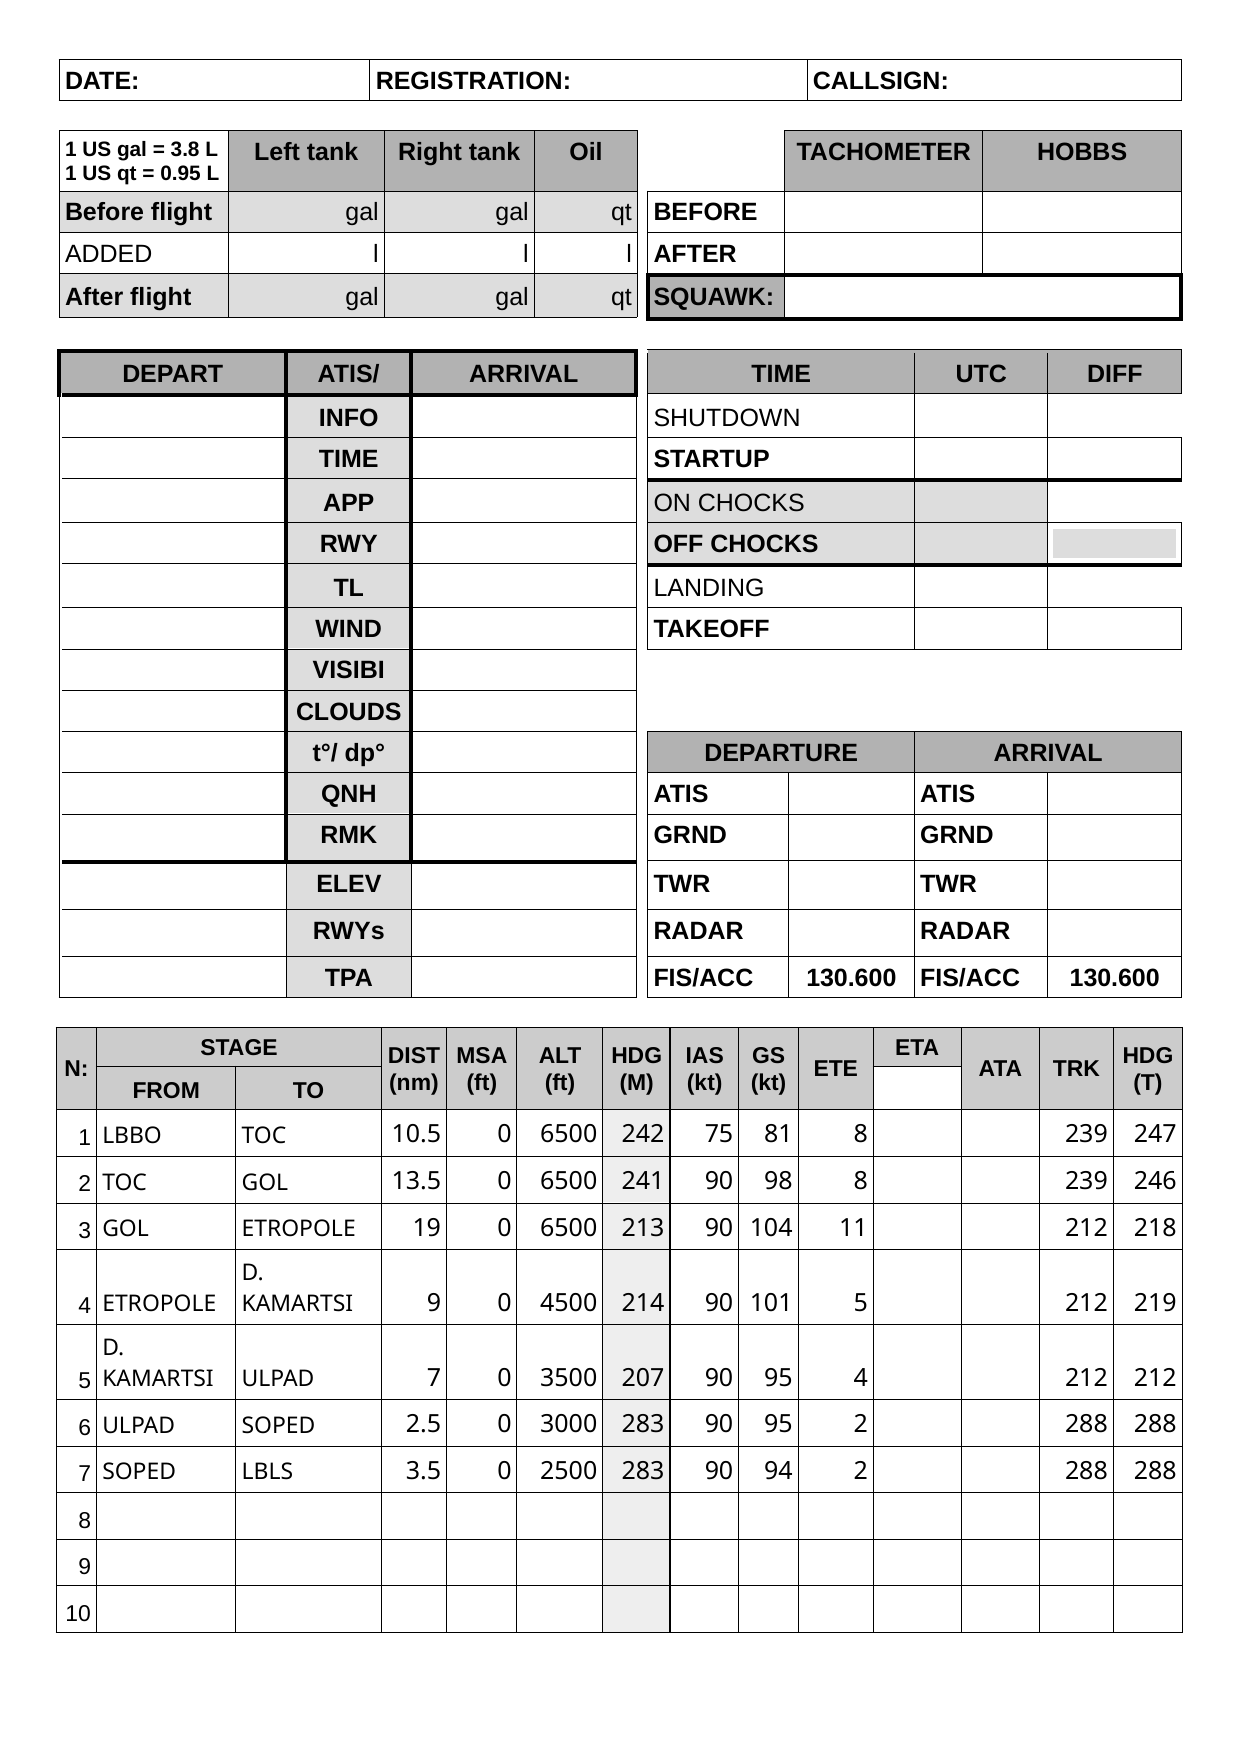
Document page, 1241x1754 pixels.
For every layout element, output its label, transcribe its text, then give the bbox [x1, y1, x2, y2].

table_cell 246 [1114, 1157, 1182, 1202]
table_cell [789, 773, 914, 813]
table_cell [447, 1586, 516, 1632]
table_cell ON CHOCKS [648, 482, 914, 522]
table_cell [413, 523, 636, 563]
table_cell [874, 1110, 961, 1156]
table_header TIME [648, 350, 914, 393]
table_cell 90 [671, 1447, 738, 1492]
table_header HDG (T) [1114, 1028, 1182, 1109]
table_cell 283 [603, 1400, 669, 1446]
table_cell 8 [57, 1493, 96, 1539]
table_cell TL [288, 564, 409, 607]
table_cell BEFORE [648, 192, 784, 232]
table_cell 0 [447, 1447, 516, 1492]
table_cell LANDING [648, 567, 914, 607]
table_cell 98 [739, 1157, 798, 1202]
table_cell TOC [97, 1157, 235, 1202]
table_header DIFF [1048, 350, 1181, 393]
table_cell [382, 1586, 446, 1632]
table_cell 130.600 [1048, 957, 1181, 997]
table_cell 95 [739, 1325, 798, 1399]
table_cell [413, 650, 636, 690]
table_cell [60, 814, 284, 860]
table_cell [739, 1586, 798, 1632]
table_header ARRIVAL [413, 353, 634, 393]
table_cell RADAR [648, 910, 788, 956]
table_cell 5 [799, 1250, 873, 1324]
table_cell [1048, 815, 1181, 860]
table_cell TWR [648, 861, 788, 909]
table_cell [789, 861, 914, 909]
table_cell SOPED [97, 1447, 235, 1492]
table_cell ATIS [915, 773, 1047, 813]
table_cell 283 [603, 1447, 669, 1492]
table_cell [60, 909, 286, 956]
table_cell 90 [671, 1250, 738, 1324]
table_cell Before flight [60, 192, 228, 232]
table_cell [638, 273, 646, 317]
table_cell 239 [1040, 1157, 1113, 1202]
table_header REGISTRATION: [370, 60, 807, 100]
table_cell [983, 192, 1181, 232]
table_header UTC [914, 350, 1048, 393]
table_cell 207 [603, 1325, 669, 1399]
table_cell gal [229, 192, 384, 232]
table_cell [1048, 482, 1181, 522]
table_cell [874, 1400, 961, 1446]
table_cell [1048, 438, 1181, 478]
table_cell [412, 957, 636, 997]
table_header IAS (kt) [671, 1028, 738, 1109]
table_cell LBLS [236, 1447, 381, 1492]
table_cell D. KAMARTSI [97, 1325, 235, 1399]
table_cell TOC [236, 1110, 381, 1156]
table_cell INFO [288, 397, 409, 437]
table_cell AFTER [648, 233, 784, 273]
table_cell 4500 [517, 1250, 602, 1324]
table_header Oil [535, 131, 637, 191]
table_cell DEPARTURE [648, 732, 914, 772]
table_cell [874, 1067, 961, 1109]
table_cell [962, 1586, 1039, 1632]
table_cell 288 [1040, 1400, 1113, 1446]
table_cell CLOUDS [288, 691, 409, 731]
table_cell [517, 1540, 602, 1585]
table_cell 81 [739, 1110, 798, 1156]
table_cell 0 [447, 1325, 516, 1399]
table_cell RWY [288, 523, 409, 563]
table_cell TIME [288, 438, 409, 478]
table_cell STARTUP [648, 438, 914, 478]
table_cell [60, 956, 286, 997]
table_header Left tank [229, 131, 384, 191]
table_cell [962, 1250, 1039, 1324]
table_cell [413, 397, 636, 437]
table_cell [447, 1493, 516, 1539]
table_cell [603, 1540, 669, 1585]
table_cell [638, 191, 647, 232]
table_cell [236, 1586, 381, 1632]
table_cell [637, 607, 647, 648]
table_cell 3500 [517, 1325, 602, 1399]
table_header MSA (ft) [447, 1028, 516, 1109]
table_cell ETROPOLE [97, 1250, 235, 1324]
table_cell 94 [739, 1447, 798, 1492]
table_cell D. KAMARTSI [236, 1250, 381, 1324]
table_cell 95 [739, 1400, 798, 1446]
table_cell [874, 1325, 961, 1399]
table_cell 212 [1114, 1325, 1182, 1399]
table_header [648, 130, 784, 191]
table_header CALLSIGN: [808, 60, 1181, 100]
table_cell 0 [447, 1157, 516, 1202]
table_cell 247 [1114, 1110, 1182, 1156]
table_cell gal [385, 192, 534, 232]
table_cell 13.5 [382, 1157, 446, 1202]
table_cell [799, 1586, 873, 1632]
table_cell [1040, 1586, 1113, 1632]
table_cell [637, 437, 647, 478]
table_cell 19 [382, 1204, 446, 1249]
table_cell 2 [57, 1157, 96, 1202]
table_header [638, 349, 648, 393]
table_cell 0 [447, 1204, 516, 1249]
table_cell [962, 1110, 1039, 1156]
table_cell [671, 1540, 738, 1585]
table_cell [874, 1204, 961, 1249]
table_cell [874, 1586, 961, 1632]
table_cell GRND [915, 815, 1047, 860]
table_cell ADDED [60, 233, 228, 273]
table_cell [789, 910, 914, 956]
table_cell [962, 1540, 1039, 1585]
table_cell ULPAD [236, 1325, 381, 1399]
table_cell l [535, 233, 637, 273]
table_cell 75 [671, 1110, 738, 1156]
table_cell [97, 1540, 235, 1585]
table_cell [962, 1204, 1039, 1249]
table_cell [60, 731, 284, 772]
table_cell [412, 864, 636, 909]
table_cell [874, 1493, 961, 1539]
table_cell [637, 814, 647, 860]
table_header [638, 130, 648, 191]
table_cell [236, 1540, 381, 1585]
table_cell 0 [447, 1400, 516, 1446]
table_cell 241 [603, 1157, 669, 1202]
table_cell [637, 522, 647, 563]
table_cell LBBO [97, 1110, 235, 1156]
table_header DEPART [61, 353, 284, 393]
table_cell [1048, 608, 1181, 648]
table_cell [1114, 1493, 1182, 1539]
table_cell RADAR [915, 910, 1047, 956]
table_cell gal [385, 274, 534, 317]
table_cell [789, 815, 914, 860]
table_cell 90 [671, 1325, 738, 1399]
table_cell [962, 1447, 1039, 1492]
table_cell [914, 650, 1048, 690]
table_header Right tank [385, 131, 534, 191]
table_cell After flight [60, 274, 228, 317]
table_cell gal [229, 274, 384, 317]
table_cell FROM [97, 1067, 235, 1109]
table_cell [382, 1493, 446, 1539]
table_cell GOL [236, 1157, 381, 1202]
table_cell [915, 523, 1047, 563]
table_cell [60, 607, 284, 648]
table_cell [637, 393, 647, 437]
table_cell 3 [57, 1204, 96, 1249]
table_cell 219 [1114, 1250, 1182, 1324]
table_cell 4 [799, 1325, 873, 1399]
table_cell OFF CHOCKS [648, 523, 914, 563]
table_cell 288 [1040, 1447, 1113, 1492]
table_header STAGE [97, 1028, 381, 1066]
table_cell [1048, 650, 1181, 690]
table_cell 288 [1114, 1400, 1182, 1446]
table_header 1 US gal = 3.8 L 1 US qt = 0.95 L [60, 131, 228, 191]
table_cell [60, 478, 284, 522]
table_cell [874, 1157, 961, 1202]
table_cell [60, 860, 286, 909]
table_cell [60, 649, 284, 690]
table_cell [874, 1540, 961, 1585]
table_cell SOPED [236, 1400, 381, 1446]
table_cell [412, 910, 636, 956]
table_cell 0 [447, 1110, 516, 1156]
table_cell 2 [799, 1400, 873, 1446]
table_cell [60, 690, 284, 731]
table_cell 9 [382, 1250, 446, 1324]
table_cell [1040, 1493, 1113, 1539]
table_cell [648, 650, 788, 690]
table_cell [915, 438, 1047, 478]
table_cell [517, 1586, 602, 1632]
table_cell TWR [915, 861, 1047, 909]
table_cell 213 [603, 1204, 669, 1249]
table_cell [413, 479, 636, 522]
table_cell [874, 1250, 961, 1324]
table_cell FIS/ACC [915, 957, 1047, 997]
table_header ETA [874, 1028, 961, 1066]
table_cell [1114, 1586, 1182, 1632]
table_cell [915, 482, 1047, 522]
table_cell 212 [1040, 1204, 1113, 1249]
table_cell 8 [799, 1157, 873, 1202]
table_cell 7 [57, 1447, 96, 1492]
table_cell [962, 1400, 1039, 1446]
table_cell [60, 772, 284, 813]
table_cell [637, 563, 647, 607]
table_cell 9 [57, 1540, 96, 1585]
table_cell 7 [382, 1325, 446, 1399]
table_cell [517, 1493, 602, 1539]
table_cell [413, 815, 636, 860]
table_cell 239 [1040, 1110, 1113, 1156]
table_header ATIS/ [288, 353, 409, 393]
table_cell ATIS [648, 773, 788, 813]
table_cell [962, 1493, 1039, 1539]
table_cell l [229, 233, 384, 273]
table_header DIST (nm) [382, 1028, 446, 1109]
table_cell [637, 860, 647, 909]
table_cell [648, 690, 914, 731]
table_cell ARRIVAL [915, 732, 1181, 772]
table_cell [915, 394, 1047, 437]
table_cell [799, 1493, 873, 1539]
table_cell 130.600 [789, 957, 914, 997]
table_cell 90 [671, 1204, 738, 1249]
table_cell 11 [799, 1204, 873, 1249]
table_cell 6500 [517, 1157, 602, 1202]
table_cell 2500 [517, 1447, 602, 1492]
table_cell [1048, 773, 1181, 813]
table_cell [671, 1586, 738, 1632]
table_cell [60, 522, 284, 563]
table_cell [1114, 1540, 1182, 1585]
table_header N: [57, 1028, 96, 1109]
table_cell 101 [739, 1250, 798, 1324]
table_cell GOL [97, 1204, 235, 1249]
table_cell 3000 [517, 1400, 602, 1446]
table_cell t°/ dp° [288, 732, 409, 772]
table_cell SQUAWK: [650, 277, 784, 317]
table_cell TPA [287, 957, 411, 997]
table_cell 6 [57, 1400, 96, 1446]
table_cell RWYs [287, 910, 411, 956]
table_header ALT (ft) [517, 1028, 602, 1109]
table_cell FIS/ACC [648, 957, 788, 997]
table_cell [638, 232, 647, 273]
table_cell l [385, 233, 534, 273]
table_header DATE: [60, 60, 369, 100]
table_cell [637, 478, 647, 522]
table_cell 1 [57, 1110, 96, 1156]
table_header TACHOMETER [785, 131, 982, 191]
table_cell [1048, 567, 1181, 607]
table_cell [603, 1586, 669, 1632]
table_cell APP [288, 479, 409, 522]
table_cell ELEV [287, 864, 411, 909]
table_cell [447, 1540, 516, 1585]
table_cell [413, 732, 636, 772]
table_cell [60, 563, 284, 607]
table_cell 212 [1040, 1325, 1113, 1399]
table_header ATA [962, 1028, 1039, 1109]
table_cell WIND [288, 608, 409, 648]
table_cell 212 [1040, 1250, 1113, 1324]
table_cell 218 [1114, 1204, 1182, 1249]
table_cell ETROPOLE [236, 1204, 381, 1249]
table_cell 288 [1114, 1447, 1182, 1492]
table_cell [60, 393, 284, 437]
table_cell [236, 1493, 381, 1539]
table_cell [739, 1540, 798, 1585]
table_cell [1040, 1540, 1113, 1585]
table_cell [788, 650, 914, 690]
table_header GS (kt) [739, 1028, 798, 1109]
table_cell [1048, 861, 1181, 909]
table_cell [413, 608, 636, 648]
table_cell [785, 233, 982, 273]
table_cell [962, 1325, 1039, 1399]
table_cell [637, 731, 647, 772]
table_cell [1048, 910, 1181, 956]
table_cell [874, 1447, 961, 1492]
table_cell 10.5 [382, 1110, 446, 1156]
table_cell [382, 1540, 446, 1585]
table_cell 2.5 [382, 1400, 446, 1446]
table_cell TAKEOFF [648, 608, 914, 648]
table_cell [671, 1493, 738, 1539]
table_cell [915, 567, 1047, 607]
table_cell [983, 233, 1181, 273]
table_cell qt [535, 192, 637, 232]
table_cell [637, 909, 647, 956]
table_cell RMK [288, 815, 409, 860]
table_cell qt [535, 274, 637, 317]
table_cell 0 [447, 1250, 516, 1324]
table_cell [60, 437, 284, 478]
table_cell 6500 [517, 1204, 602, 1249]
table_header HDG (M) [603, 1028, 669, 1109]
table_cell [413, 691, 636, 731]
table_cell 214 [603, 1250, 669, 1324]
table_cell 8 [799, 1110, 873, 1156]
table_cell QNH [288, 773, 409, 813]
table_cell [413, 438, 636, 478]
table_cell 104 [739, 1204, 798, 1249]
table_cell 5 [57, 1325, 96, 1399]
table_cell [413, 773, 636, 813]
table_cell VISIBI [288, 650, 409, 690]
table_cell [739, 1493, 798, 1539]
table_cell GRND [648, 815, 788, 860]
table_cell [1048, 523, 1181, 563]
table_header TRK [1040, 1028, 1113, 1109]
table_cell [637, 690, 648, 731]
table_cell [785, 277, 1179, 317]
table_cell SHUTDOWN [648, 394, 914, 437]
table_cell [97, 1586, 235, 1632]
table_cell [637, 649, 648, 690]
table_header HOBBS [983, 131, 1181, 191]
table_cell 90 [671, 1157, 738, 1202]
table_header ETE [799, 1028, 873, 1109]
table_cell ULPAD [97, 1400, 235, 1446]
table_cell 2 [799, 1447, 873, 1492]
table_cell 6500 [517, 1110, 602, 1156]
table_cell [1048, 394, 1181, 437]
table_cell [637, 772, 647, 813]
table_cell [413, 564, 636, 607]
table_cell TO [236, 1067, 381, 1109]
table_cell 10 [57, 1586, 96, 1632]
table_cell [799, 1540, 873, 1585]
table_cell [962, 1157, 1039, 1202]
table_cell [785, 192, 982, 232]
table_cell [915, 608, 1047, 648]
table_cell [637, 956, 647, 997]
table_cell 242 [603, 1110, 669, 1156]
table_cell [914, 690, 1181, 731]
table_cell [97, 1493, 235, 1539]
table_cell [603, 1493, 669, 1539]
table_cell 4 [57, 1250, 96, 1324]
table_cell 90 [671, 1400, 738, 1446]
table_cell 3.5 [382, 1447, 446, 1492]
